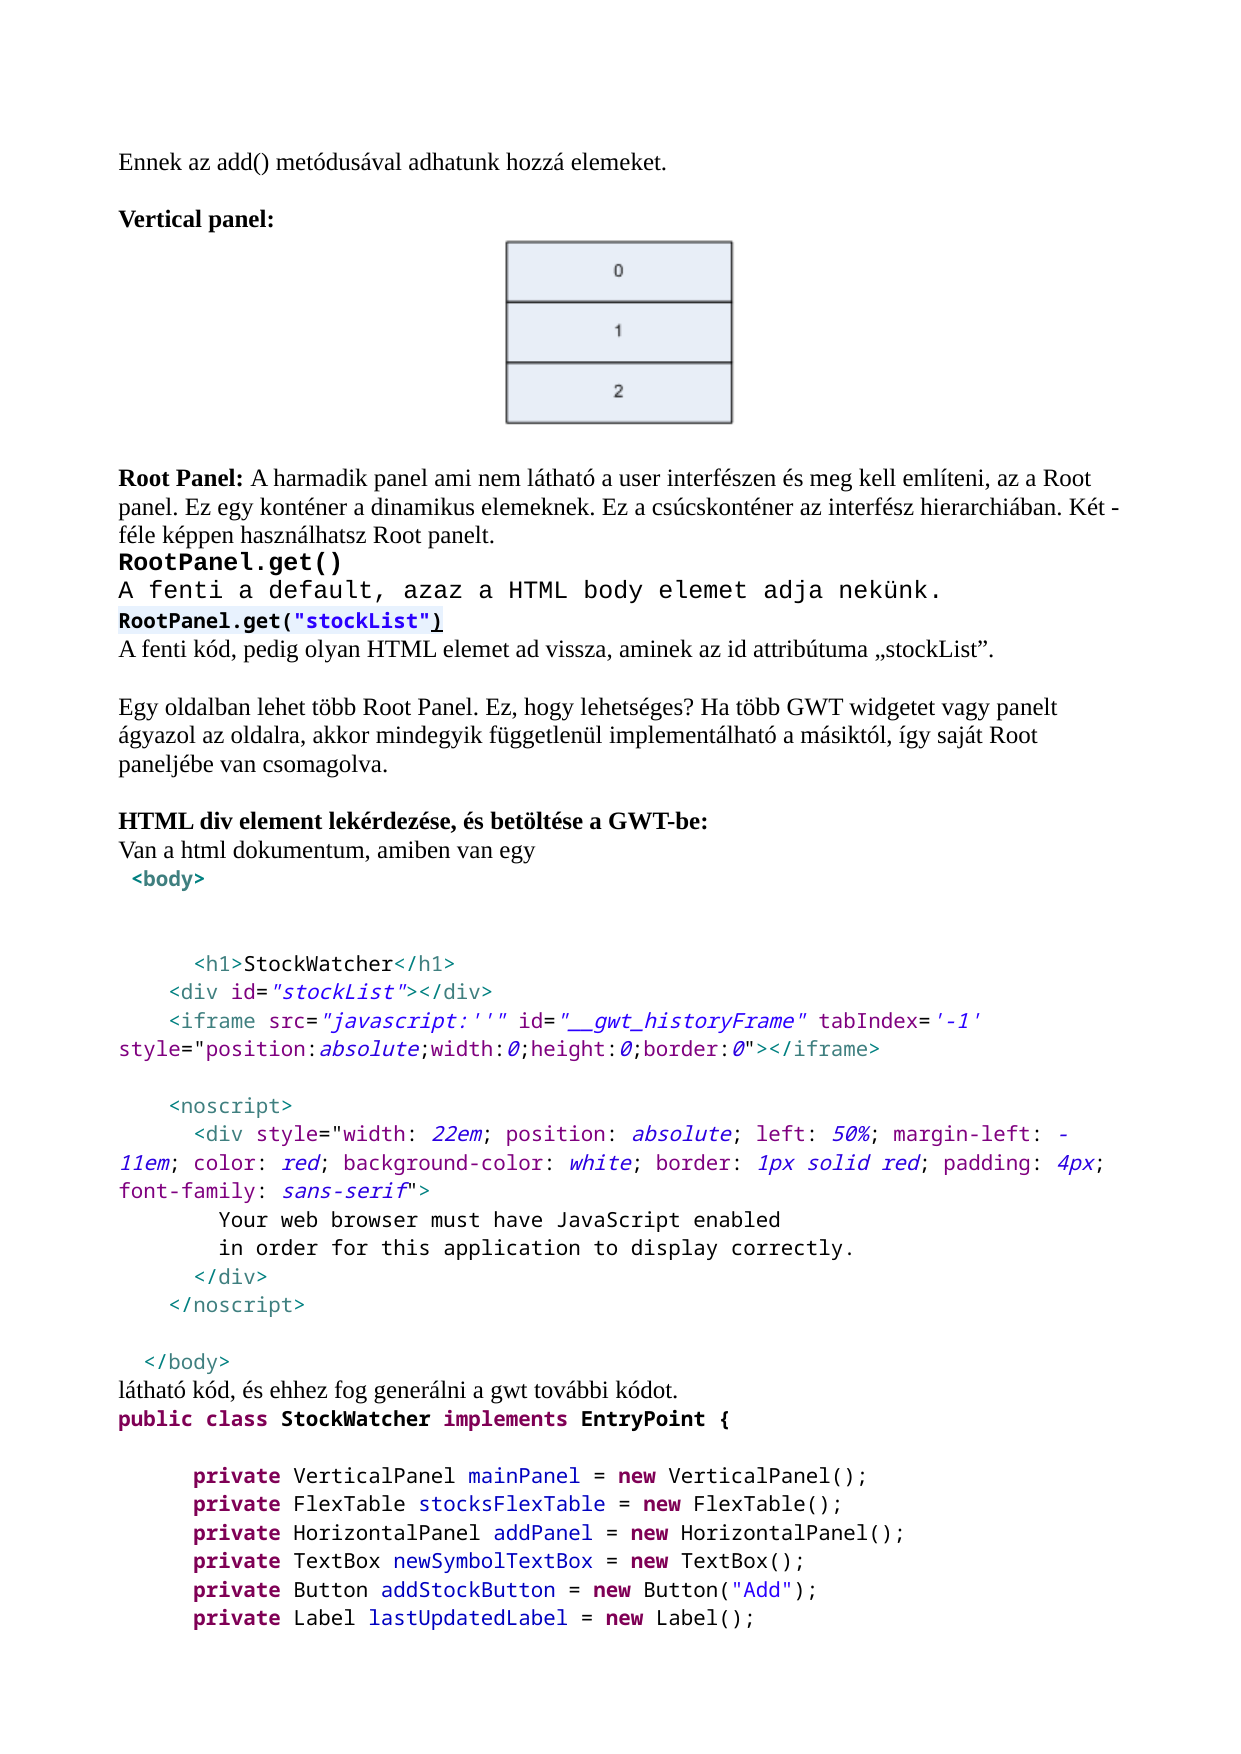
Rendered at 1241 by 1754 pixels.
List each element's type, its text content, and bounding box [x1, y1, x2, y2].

text </noscript> [118, 1290, 1122, 1319]
text in order for this application to display correctly. [118, 1233, 1122, 1262]
text private HorizontalPanel addPanel = new HorizontalPanel(); [118, 1518, 1122, 1546]
text public class StockWatcher implements EntryPoint { [118, 1404, 1122, 1433]
text <iframe src="javascript:''" id="__gwt_historyFrame" tabIndex='-1' style="position:absolute;width:0;height:0;border:0"></iframe> [118, 1006, 1122, 1063]
text Ennek az add() metódusával adhatunk hozzá elemeket. [118, 147, 1122, 176]
text <body> [118, 864, 1122, 892]
picture [498, 233, 742, 440]
text <noscript> [118, 1091, 1122, 1119]
text private Label lastUpdatedLabel = new Label(); [118, 1603, 1122, 1632]
text private Button addStockButton = new Button("Add"); [118, 1575, 1122, 1603]
text Egy oldalban lehet több Root Panel. Ez, hogy lehetséges? Ha több GWT widgetet vagy panelt ágyazol az oldalra, akkor mindegyik függetlenül implementálható a másiktól, így saját Root paneljébe van csomagolva. [118, 692, 1122, 778]
text </body> [118, 1347, 1122, 1376]
text <div style="width: 22em; position: absolute; left: 50%; margin-left: -11em; color: red; background-color: white; border: 1px solid red; padding: 4px; font-family: sans-serif"> [118, 1119, 1122, 1205]
text <h1>StockWatcher</h1> [118, 949, 1122, 977]
text RootPanel.get() [118, 549, 1122, 578]
text private VerticalPanel mainPanel = new VerticalPanel(); [118, 1461, 1122, 1489]
text HTML div element lekérdezése, és betöltése a GWT-be: [118, 806, 1122, 835]
text Root Panel: A harmadik panel ami nem látható a user interfészen és meg kell említeni, az a Root panel. Ez egy konténer a dinamikus elemeknek. Ez a csúcskonténer az interfész hierarchiában. Két -féle képpen használhatsz Root panelt. [118, 463, 1122, 549]
text A fenti kód, pedig olyan HTML elemet ad vissza, aminek az id attribútuma „stockList”. [118, 634, 1122, 663]
text Your web browser must have JavaScript enabled [118, 1205, 1122, 1233]
text A fenti a default, azaz a HTML body elemet adja nekünk. [118, 578, 1122, 606]
text private TextBox newSymbolTextBox = new TextBox(); [118, 1546, 1122, 1575]
text </div> [118, 1262, 1122, 1290]
text <div id="stockList"></div> [118, 977, 1122, 1006]
text Vertical panel: [118, 204, 1122, 233]
text látható kód, és ehhez fog generálni a gwt további kódot. [118, 1376, 1122, 1404]
text Van a html dokumentum, amiben van egy [118, 835, 1122, 864]
text RootPanel.get("stockList") [118, 606, 1122, 634]
text private FlexTable stocksFlexTable = new FlexTable(); [118, 1489, 1122, 1518]
